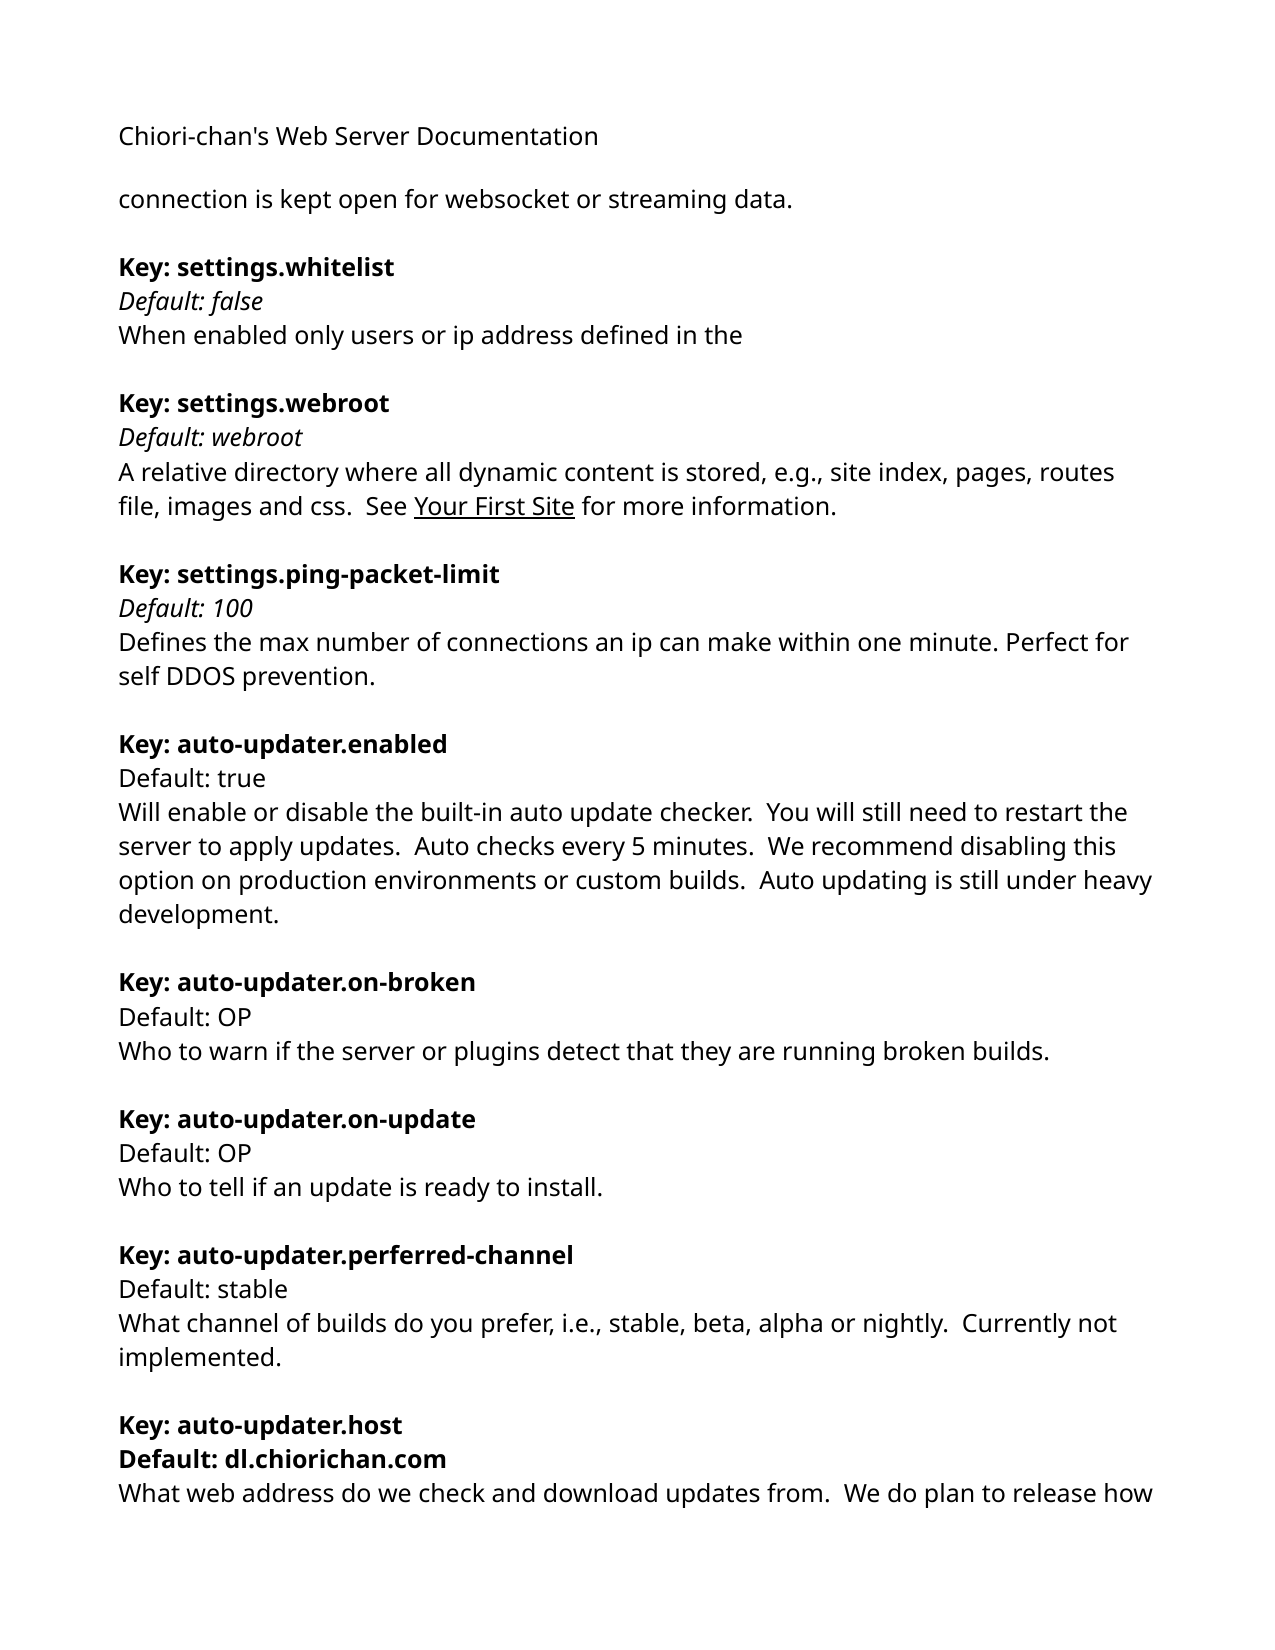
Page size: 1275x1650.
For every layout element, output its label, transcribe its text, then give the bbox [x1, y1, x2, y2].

text Key: auto-updater.host [118, 1408, 1157, 1442]
text Key: settings.ping-packet-limit [118, 556, 1157, 590]
text Default: webroot [118, 420, 1157, 454]
text What web address do we check and download updates from. We do plan to release how [118, 1476, 1157, 1510]
text A relative directory where all dynamic content is stored, e.g., site index, pages, routes file, images and css. See Your First Site for more information. [118, 454, 1157, 522]
text Who to tell if an update is ready to install. [118, 1169, 1157, 1203]
text Default: OP [118, 1135, 1157, 1169]
text Default: dl.chiorichan.com [118, 1442, 1157, 1476]
text Default: stable [118, 1272, 1157, 1306]
text What channel of builds do you prefer, i.e., stable, beta, alpha or nightly. Currently not implemented. [118, 1306, 1157, 1374]
text Key: auto-updater.on-broken [118, 965, 1157, 999]
text Key: auto-updater.enabled [118, 727, 1157, 761]
text Defines the max number of connections an ip can make within one minute. Perfect for self DDOS prevention. [118, 624, 1157, 693]
text Key: auto-updater.perferred-channel [118, 1238, 1157, 1272]
text Default: true [118, 761, 1157, 795]
text Who to warn if the server or plugins detect that they are running broken builds. [118, 1033, 1157, 1067]
text Key: settings.webroot [118, 386, 1157, 420]
text Key: settings.whitelist [118, 250, 1157, 284]
text Default: OP [118, 999, 1157, 1033]
text Key: auto-updater.on-update [118, 1101, 1157, 1135]
text When enabled only users or ip address defined in the [118, 318, 1157, 352]
text Will enable or disable the built-in auto update checker. You will still need to restart the server to apply updates. Auto checks every 5 minutes. We recommend disabling this option on production environments or custom builds. Auto updating is still under heavy development. [118, 795, 1157, 931]
text connection is kept open for websocket or streaming data. [118, 182, 1157, 216]
text Default: 100 [118, 590, 1157, 624]
text Default: false [118, 284, 1157, 318]
